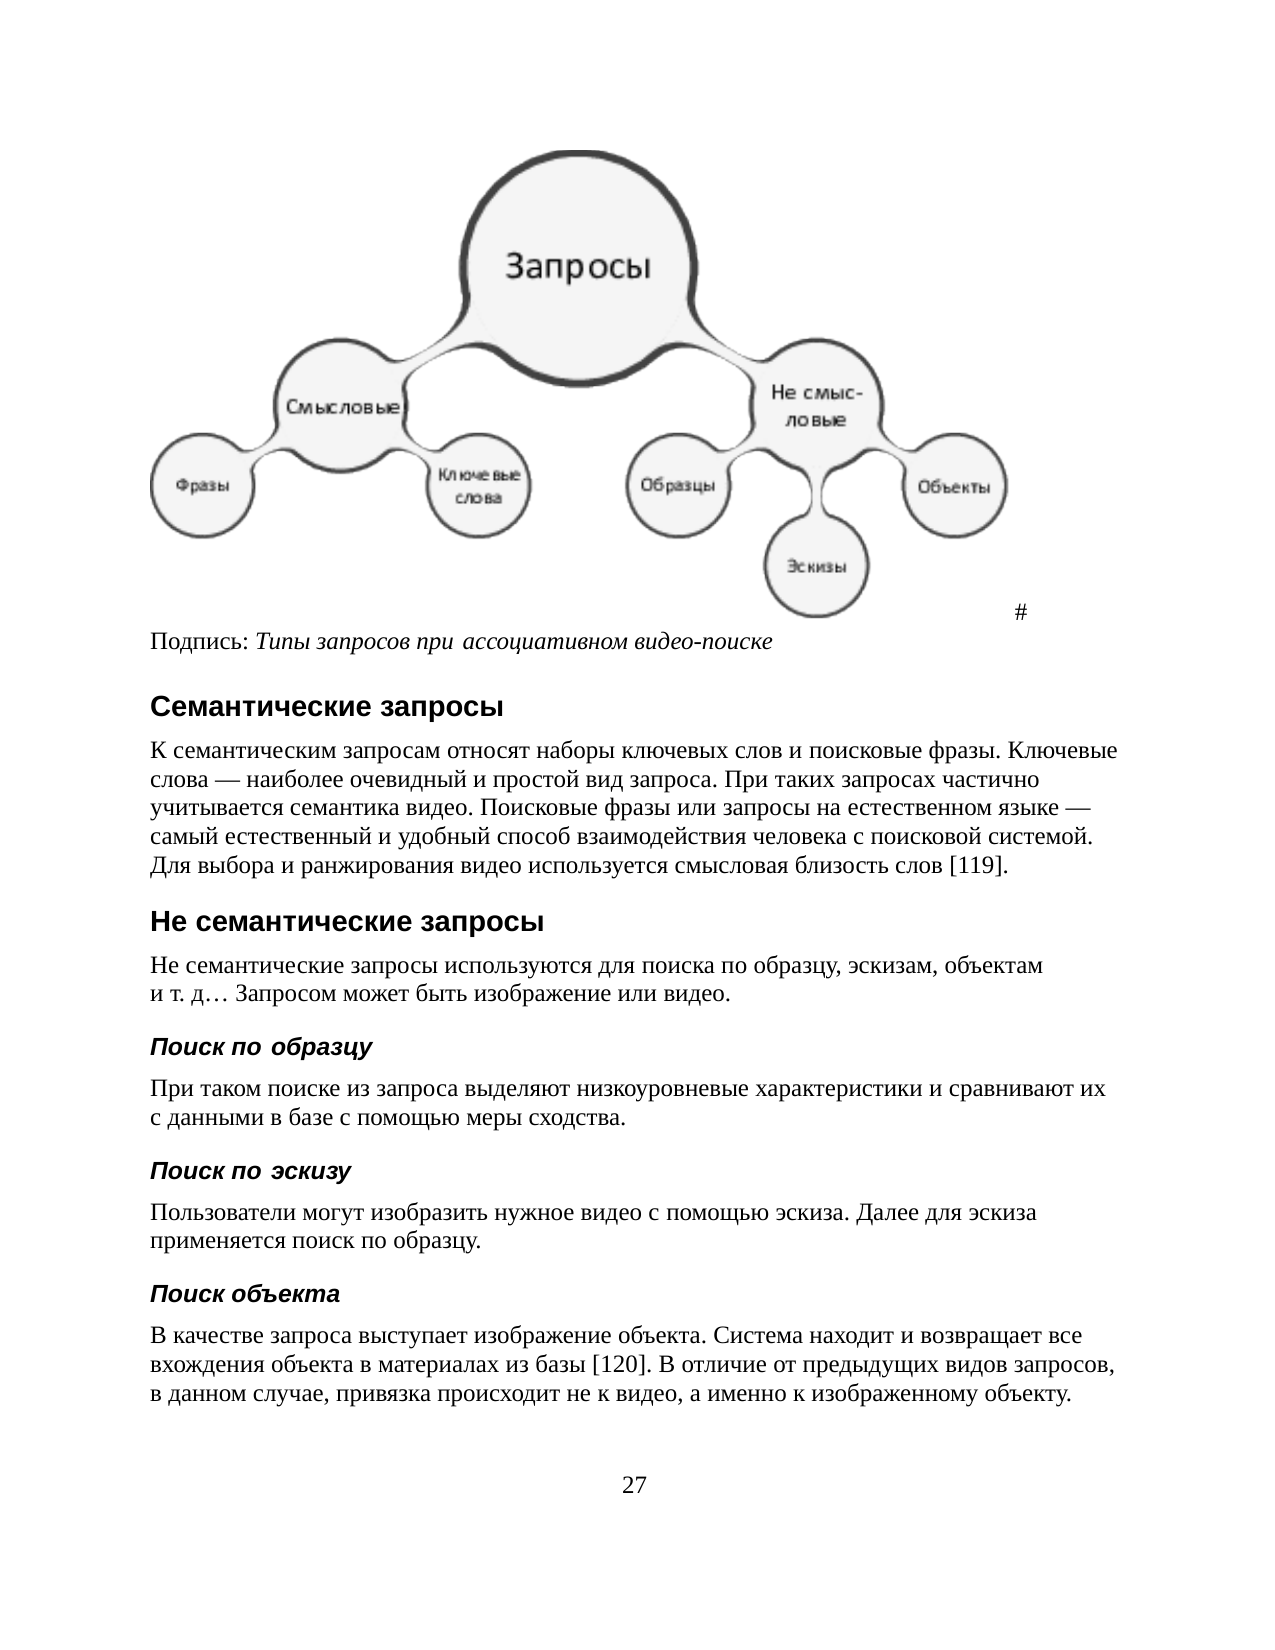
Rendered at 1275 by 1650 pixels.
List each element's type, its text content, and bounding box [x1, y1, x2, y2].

text # Подпись: Типы запросов при ассоциативном видео-поиске [150, 150, 1125, 655]
text К семантическим запросам относят наборы ключевых слов и поисковые фразы. Ключевые слова — наиболее очевидный и простой вид запроса. При таких запросах частично учитывается семантика видео. Поисковые фразы или запросы на естественном языке — самый естественный и удобный способ взаимодействия человека с поисковой системой. Для выбора и ранжирования видео используется смысловая близость слов [119]. [150, 735, 1125, 879]
subtitle Семантические запросы [150, 689, 1125, 722]
subtitle Поиск по образцу [150, 1032, 1125, 1061]
text Пользователи могут изобразить нужное видео с помощью эскиза. Далее для эскиза применяется поиск по образцу. [150, 1197, 1125, 1254]
subtitle Поиск по эскизу [150, 1156, 1125, 1184]
subtitle Не семантические запросы [150, 904, 1125, 937]
text В качестве запроса выступает изображение объекта. Система находит и возвращает все вхождения объекта в материалах из базы [120]. В отличие от предыдущих видов запросов, в данном случае, привязка происходит не к видео, а именно к изображенному объекту. [150, 1320, 1125, 1407]
text Не семантические запросы используются для поиска по образцу, эскизам, объектам и т. д… Запросом может быть изображение или видео. [150, 950, 1125, 1007]
text При таком поиске из запроса выделяют низкоуровневые характеристики и сравнивают их с данными в базе с помощью меры сходства. [150, 1073, 1125, 1131]
subtitle Поиск объекта [150, 1279, 1125, 1308]
picture [150, 150, 1009, 621]
